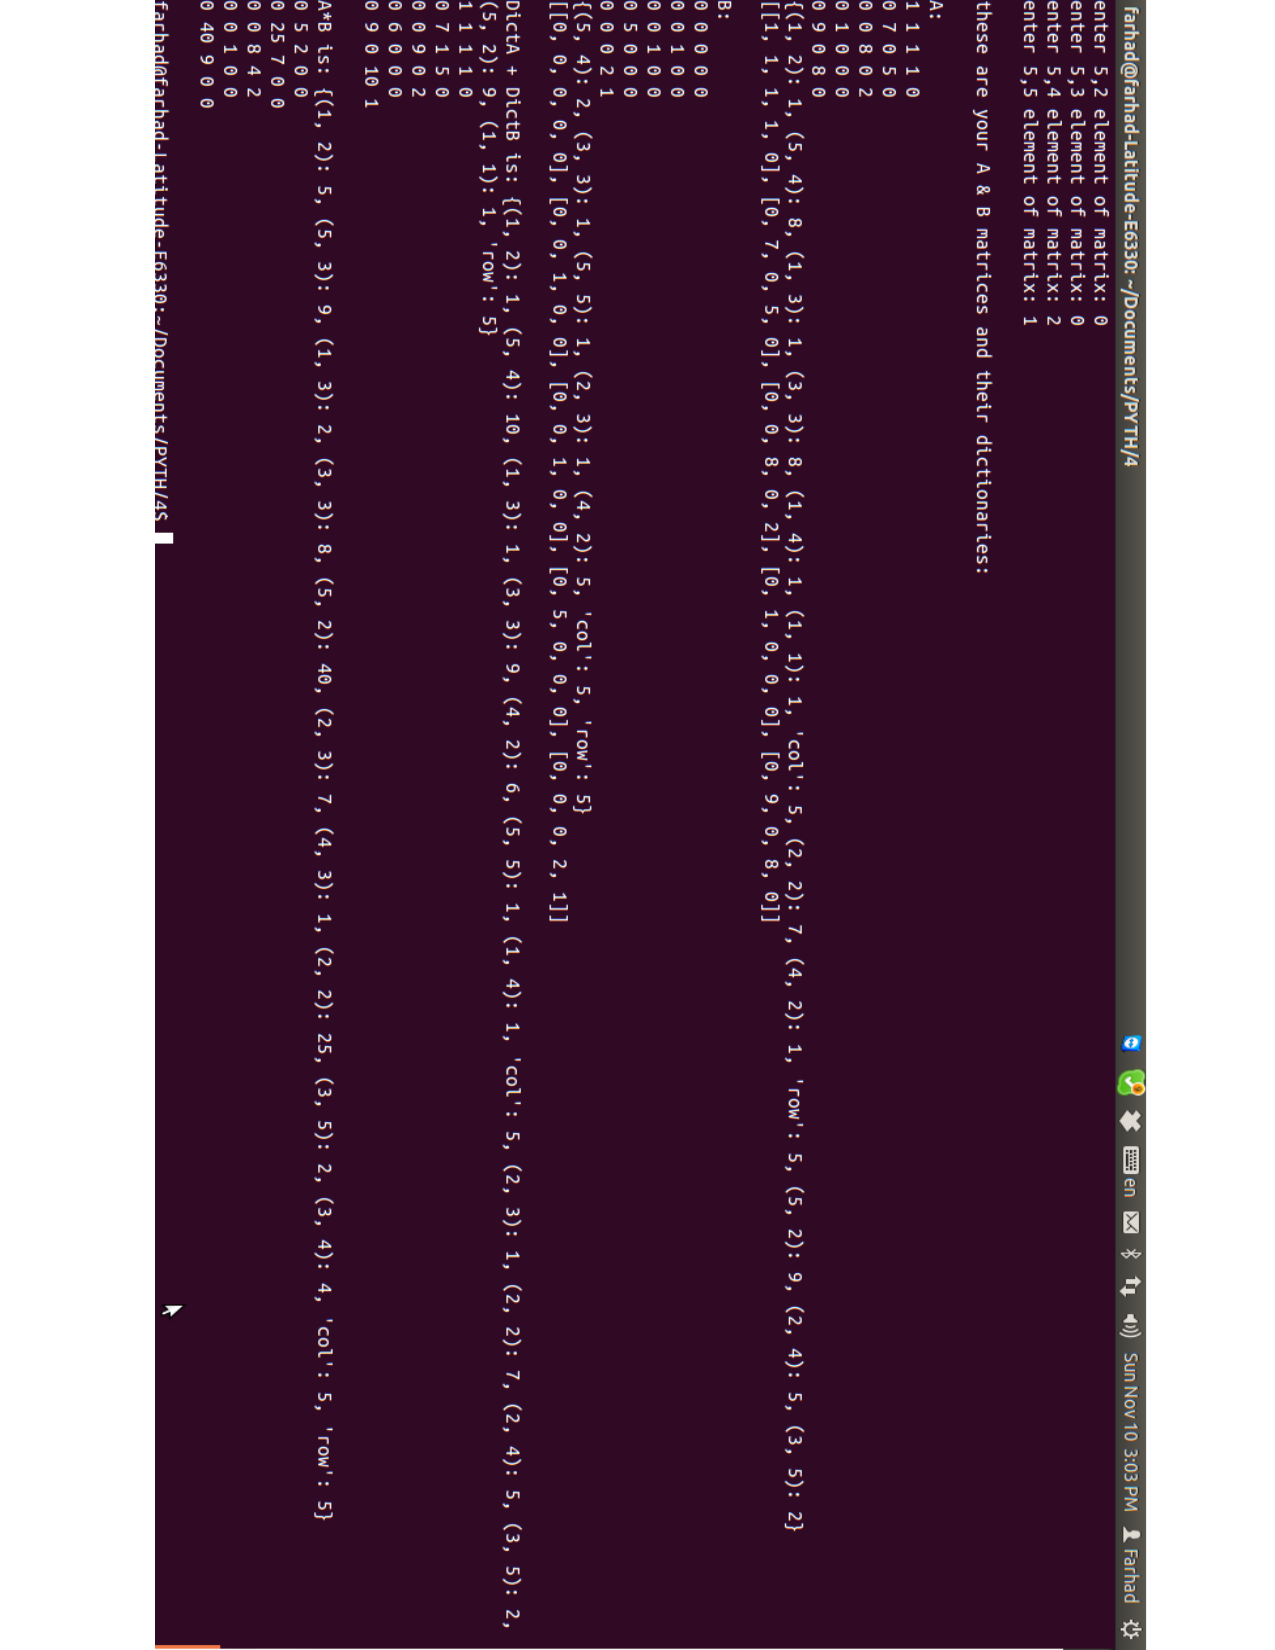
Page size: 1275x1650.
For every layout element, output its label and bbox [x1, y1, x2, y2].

picture [155, 0, 1147, 1650]
